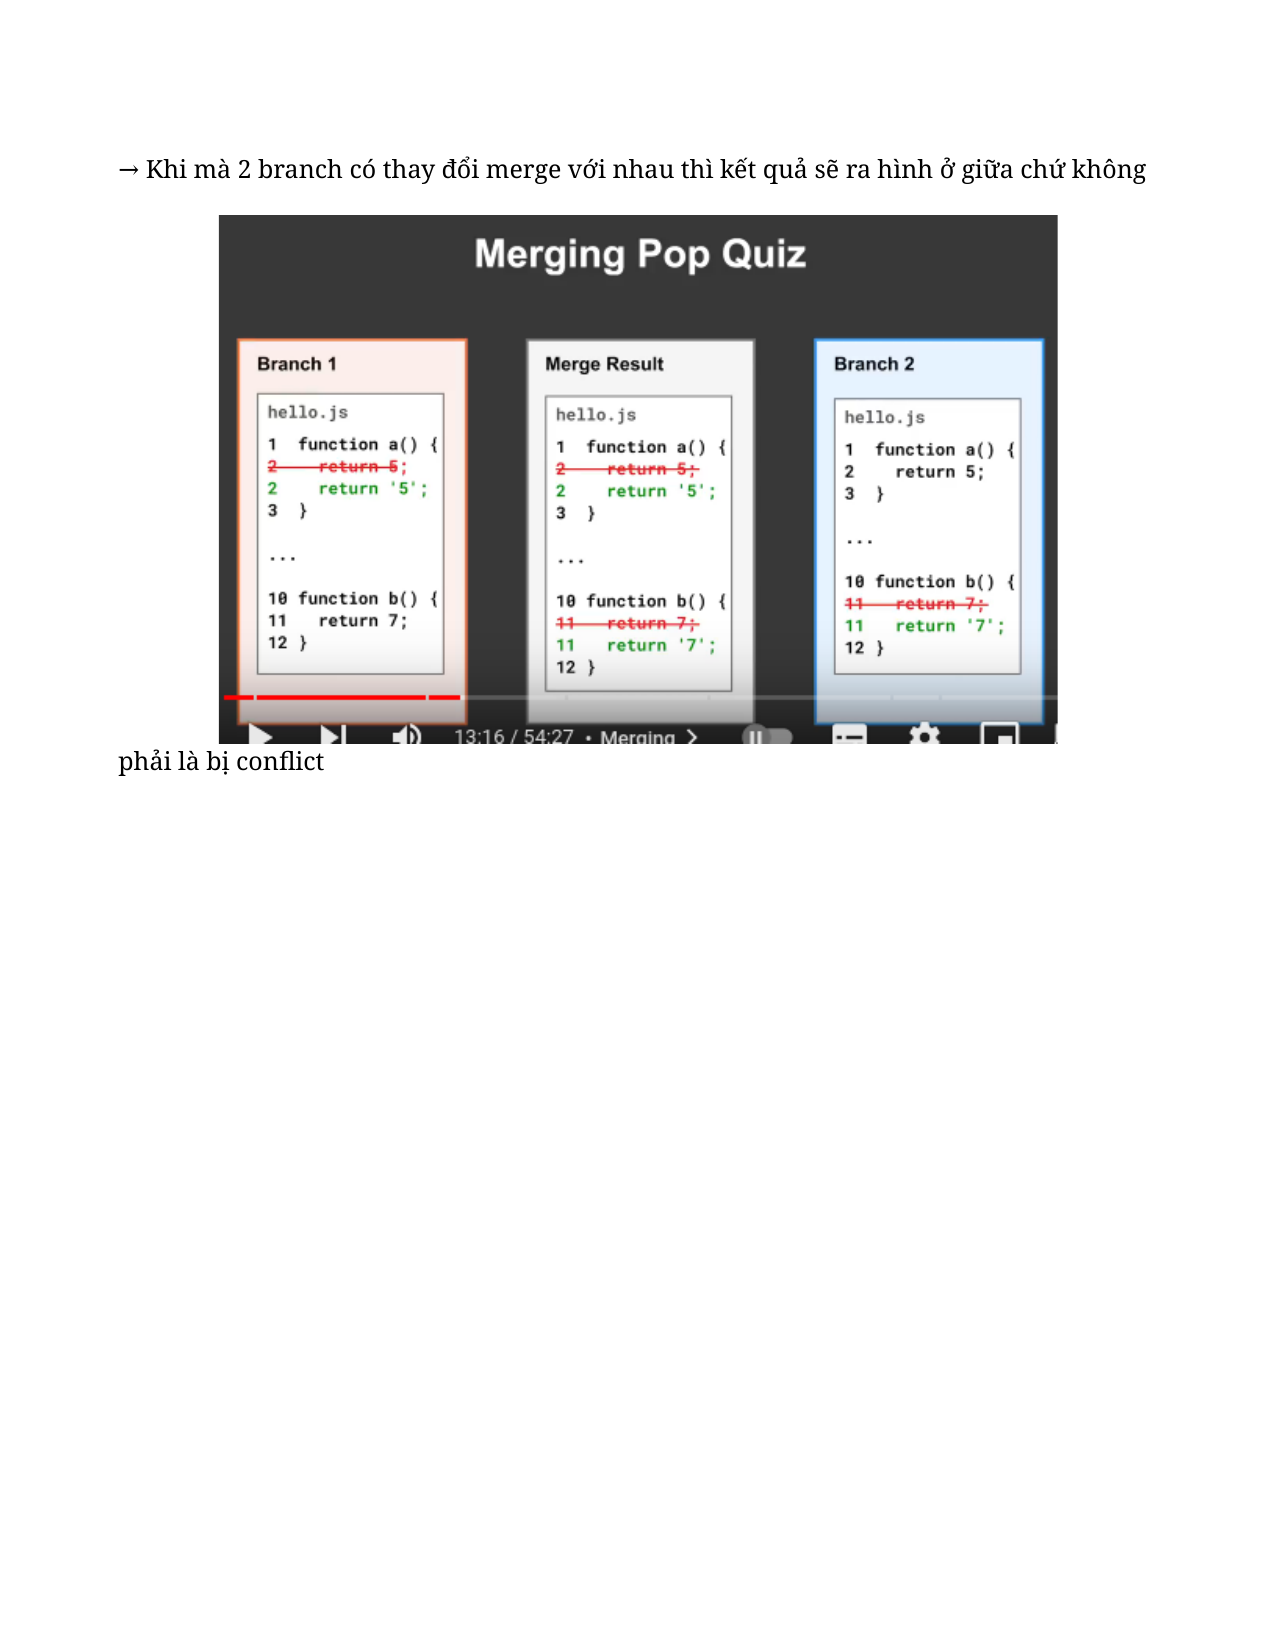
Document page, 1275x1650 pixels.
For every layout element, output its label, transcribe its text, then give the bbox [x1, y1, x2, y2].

picture [218, 215, 1058, 744]
text → Khi mà 2 branch có thay đổi merge với nhau thì kết quả sẽ ra hình ở giữa chứ không phải là bị conflict [118, 152, 1157, 777]
